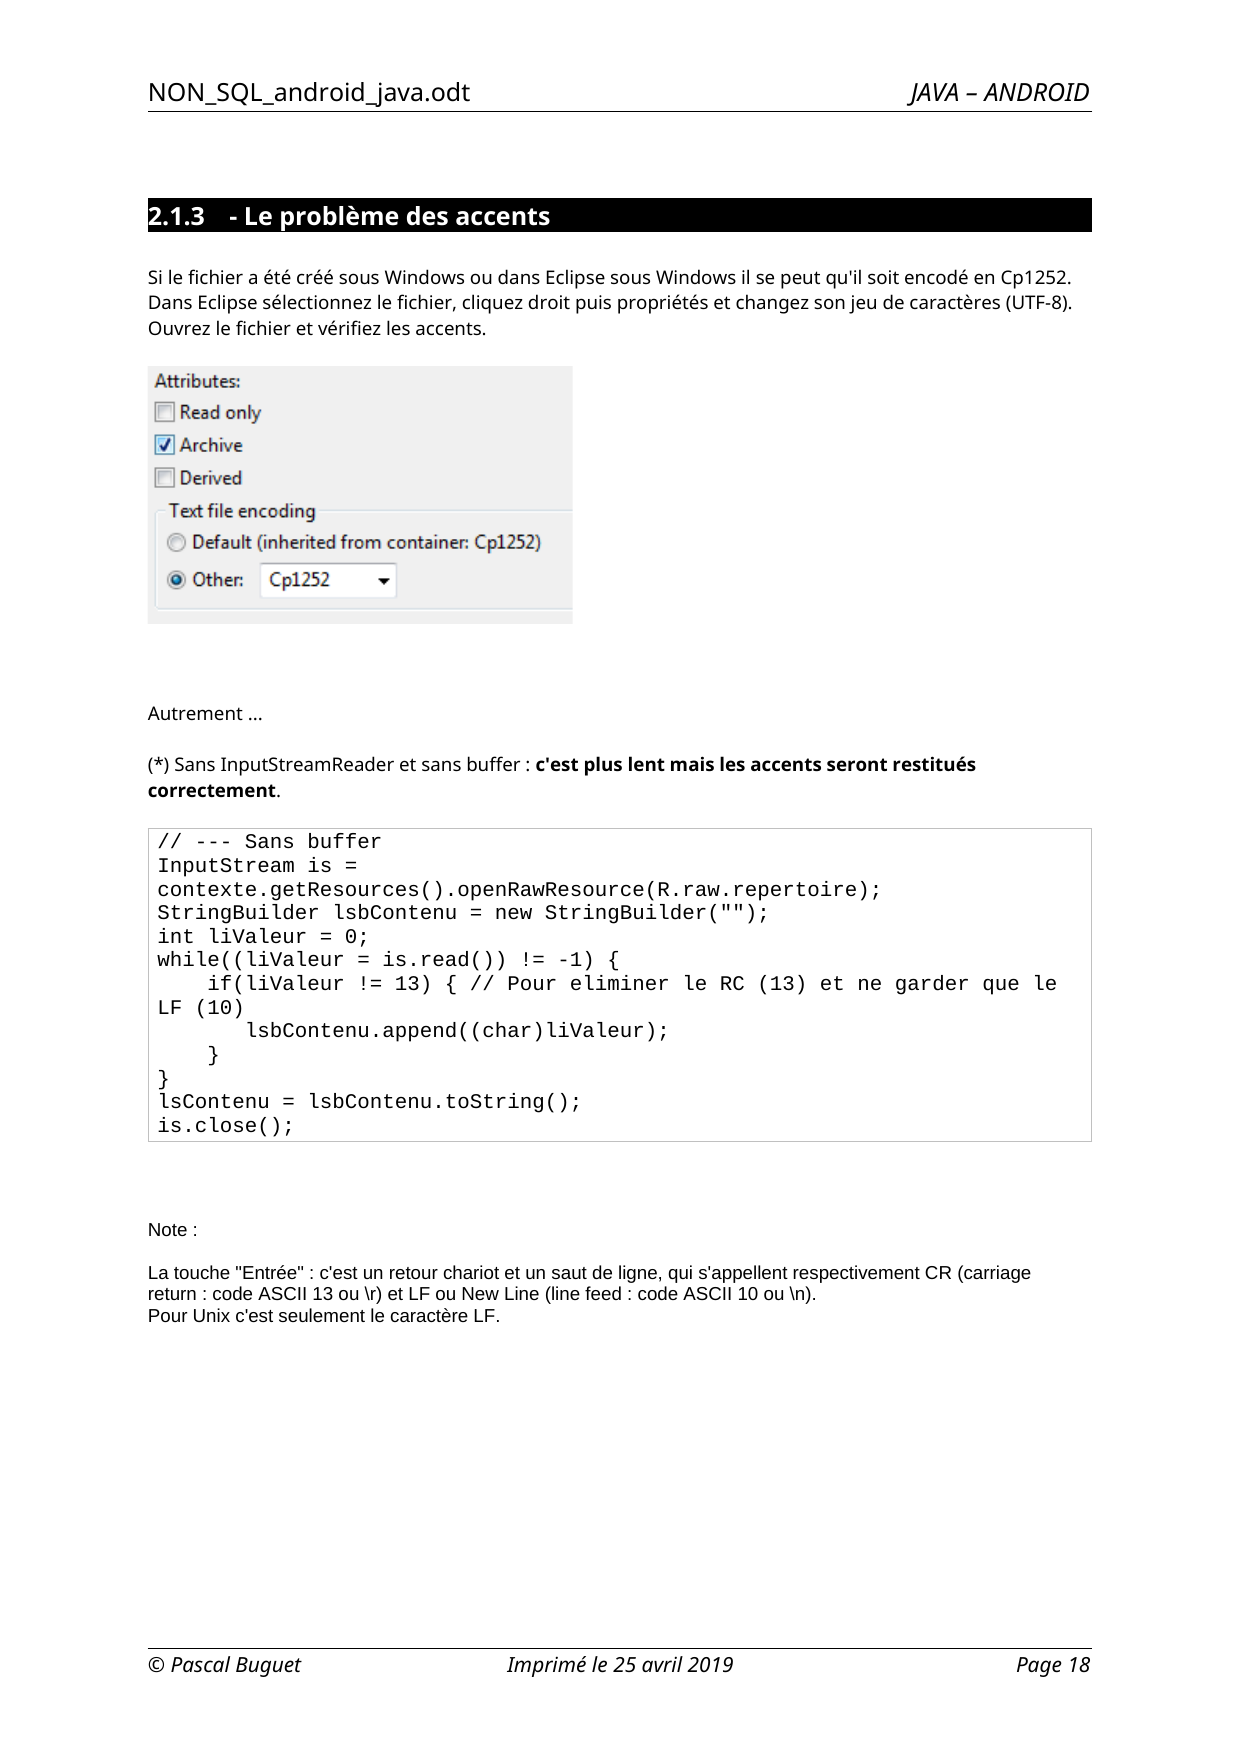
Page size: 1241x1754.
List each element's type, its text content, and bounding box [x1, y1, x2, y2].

text } [149, 1041, 1091, 1064]
text Dans Eclipse sélectionnez le fichier, cliquez droit puis propriétés et changez son jeu de caractères (UTF-8). Ouvrez le fichier et vérifiez les accents. [148, 289, 1092, 341]
text // --- Sans buffer [149, 829, 1091, 852]
text StringBuilder lsbContenu = new StringBuilder(""); [149, 899, 1091, 923]
text lsContenu = lsbContenu.toString(); [149, 1088, 1091, 1112]
text } [149, 1064, 1091, 1088]
picture [147, 366, 573, 624]
subtitle - Le problème des accents [148, 198, 1092, 232]
text while((liValeur = is.read()) != -1) { [149, 946, 1091, 970]
text int liValeur = 0; [149, 923, 1091, 946]
text lsbContenu.append((char)liValeur); [149, 1017, 1091, 1041]
text Si le fichier a été créé sous Windows ou dans Eclipse sous Windows il se peut qu'il soit encodé en Cp1252. [148, 264, 1092, 289]
text if(liValeur != 13) { // Pour eliminer le RC (13) et ne garder que le LF (10) [149, 970, 1091, 1017]
text InputStream is = contexte.getResources().openRawResource(R.raw.repertoire); [149, 852, 1091, 899]
text La touche "Entrée" : c'est un retour chariot et un saut de ligne, qui s'appellent respectivement CR (carriage return : code ASCII 13 ou \r) et LF ou New Line (line feed : code ASCII 10 ou \n). [148, 1261, 1092, 1304]
text Pour Unix c'est seulement le caractère LF. [148, 1304, 1092, 1326]
text Autrement ... [148, 701, 1092, 726]
text Note : [148, 1218, 1092, 1240]
text (*) Sans InputStreamReader et sans buffer : c'est plus lent mais les accents seront restitués correctement. [148, 752, 1092, 803]
text is.close(); [149, 1112, 1091, 1141]
